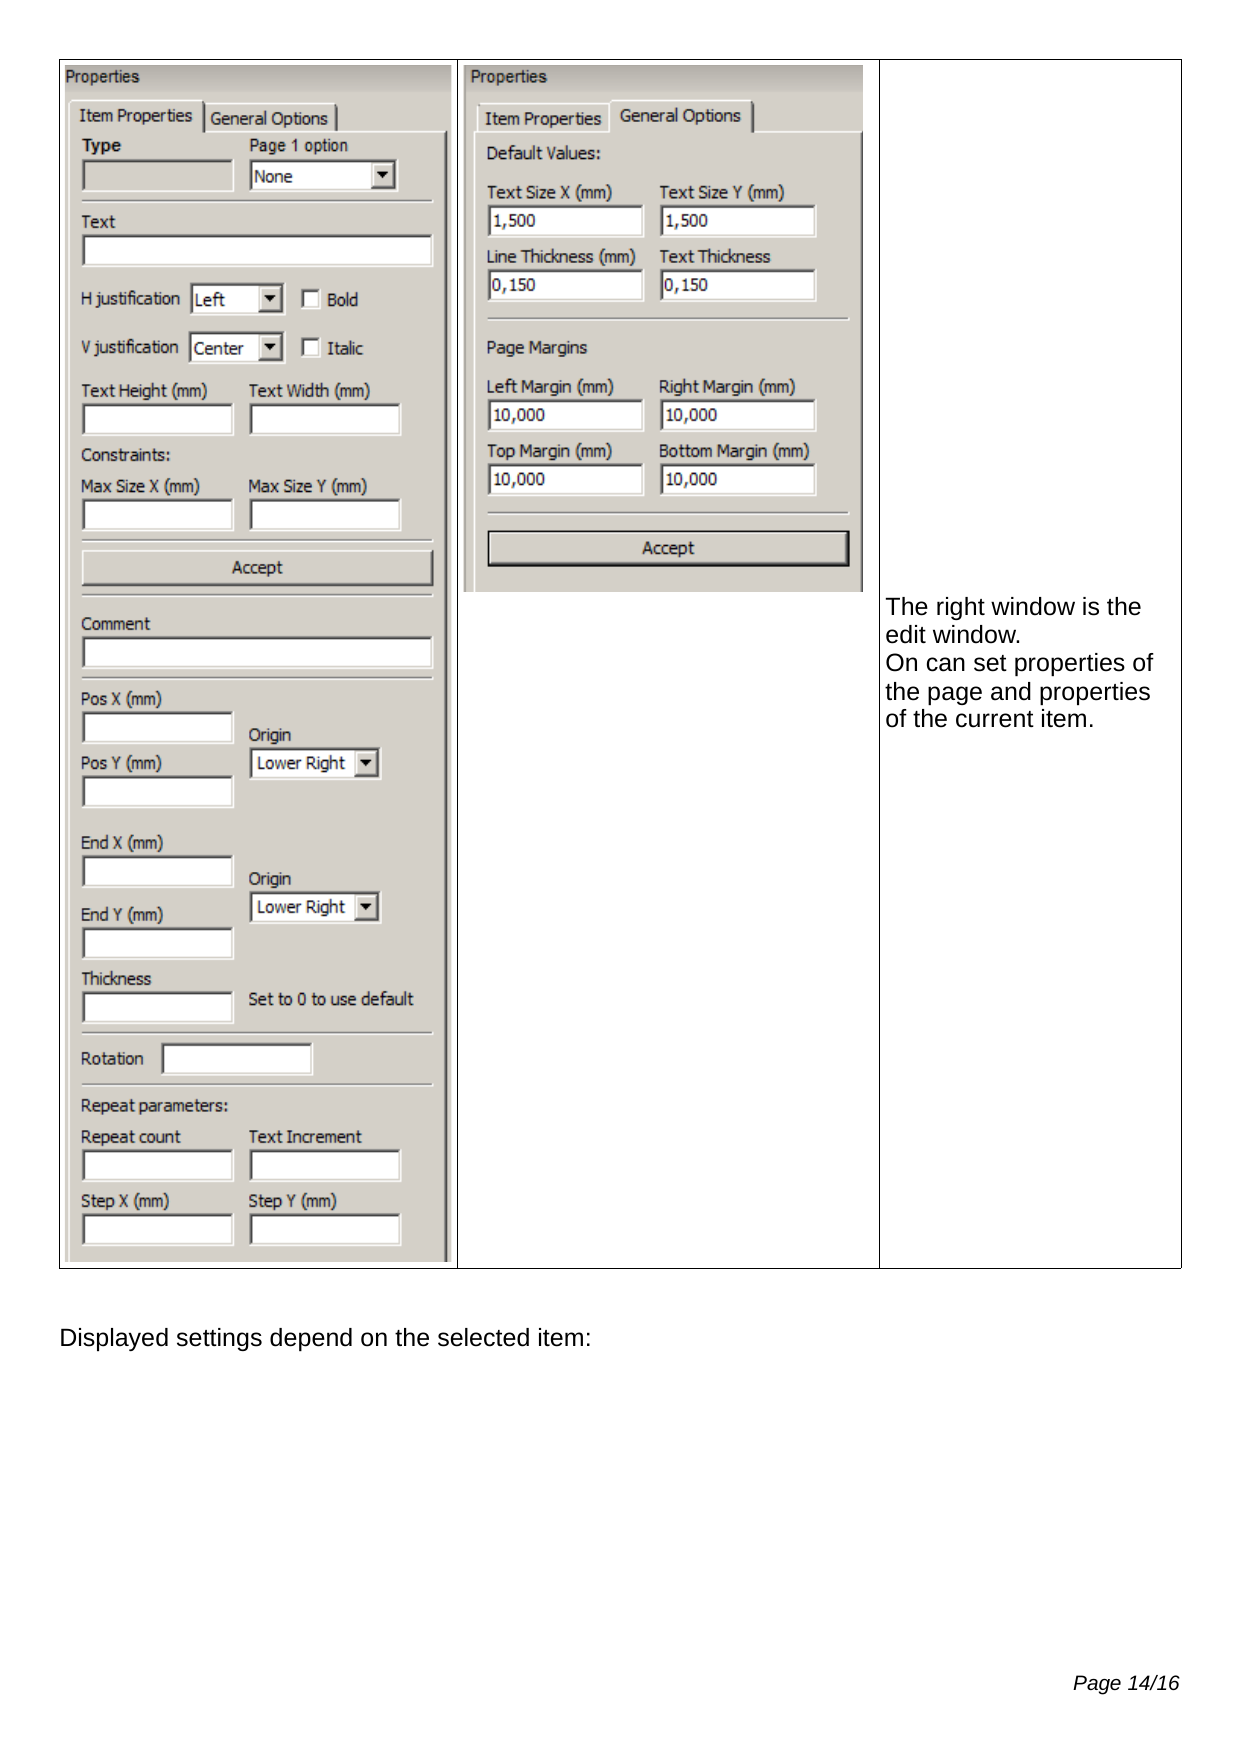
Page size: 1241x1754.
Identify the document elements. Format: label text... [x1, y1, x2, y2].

table_header [458, 60, 879, 1268]
table_header The right window is the edit window. On can set properties of the page and properties of the current item. [880, 60, 1181, 1268]
picture [64, 65, 452, 1262]
picture [463, 65, 863, 592]
text Displayed settings depend on the selected item: [59, 1324, 1181, 1352]
table_header [60, 60, 457, 1268]
